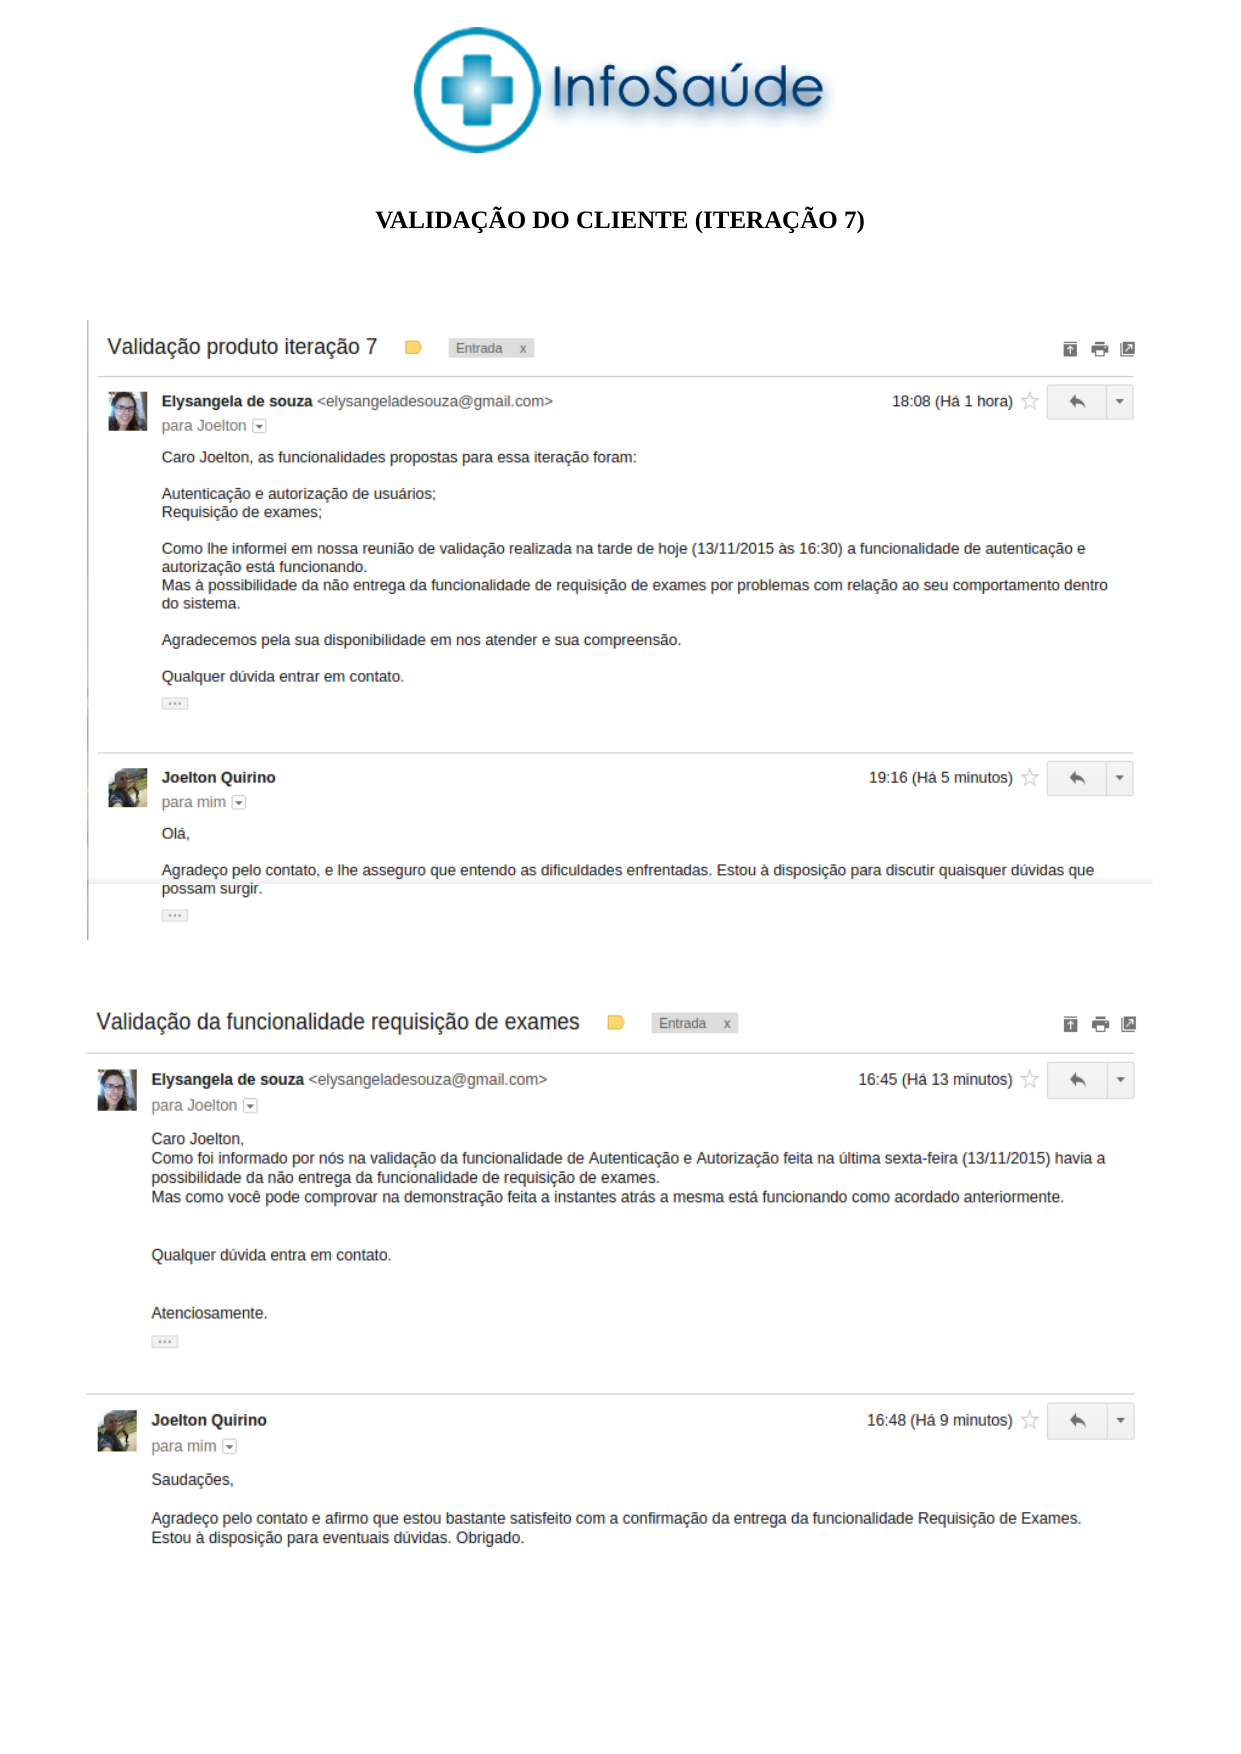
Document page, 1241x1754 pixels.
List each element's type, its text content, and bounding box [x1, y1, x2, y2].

picture [87, 320, 1153, 940]
picture [404, 21, 836, 167]
text VALIDAÇÃO DO CLIENTE (ITERAÇÃO 7) [118, 205, 1122, 234]
picture [82, 996, 1158, 1551]
